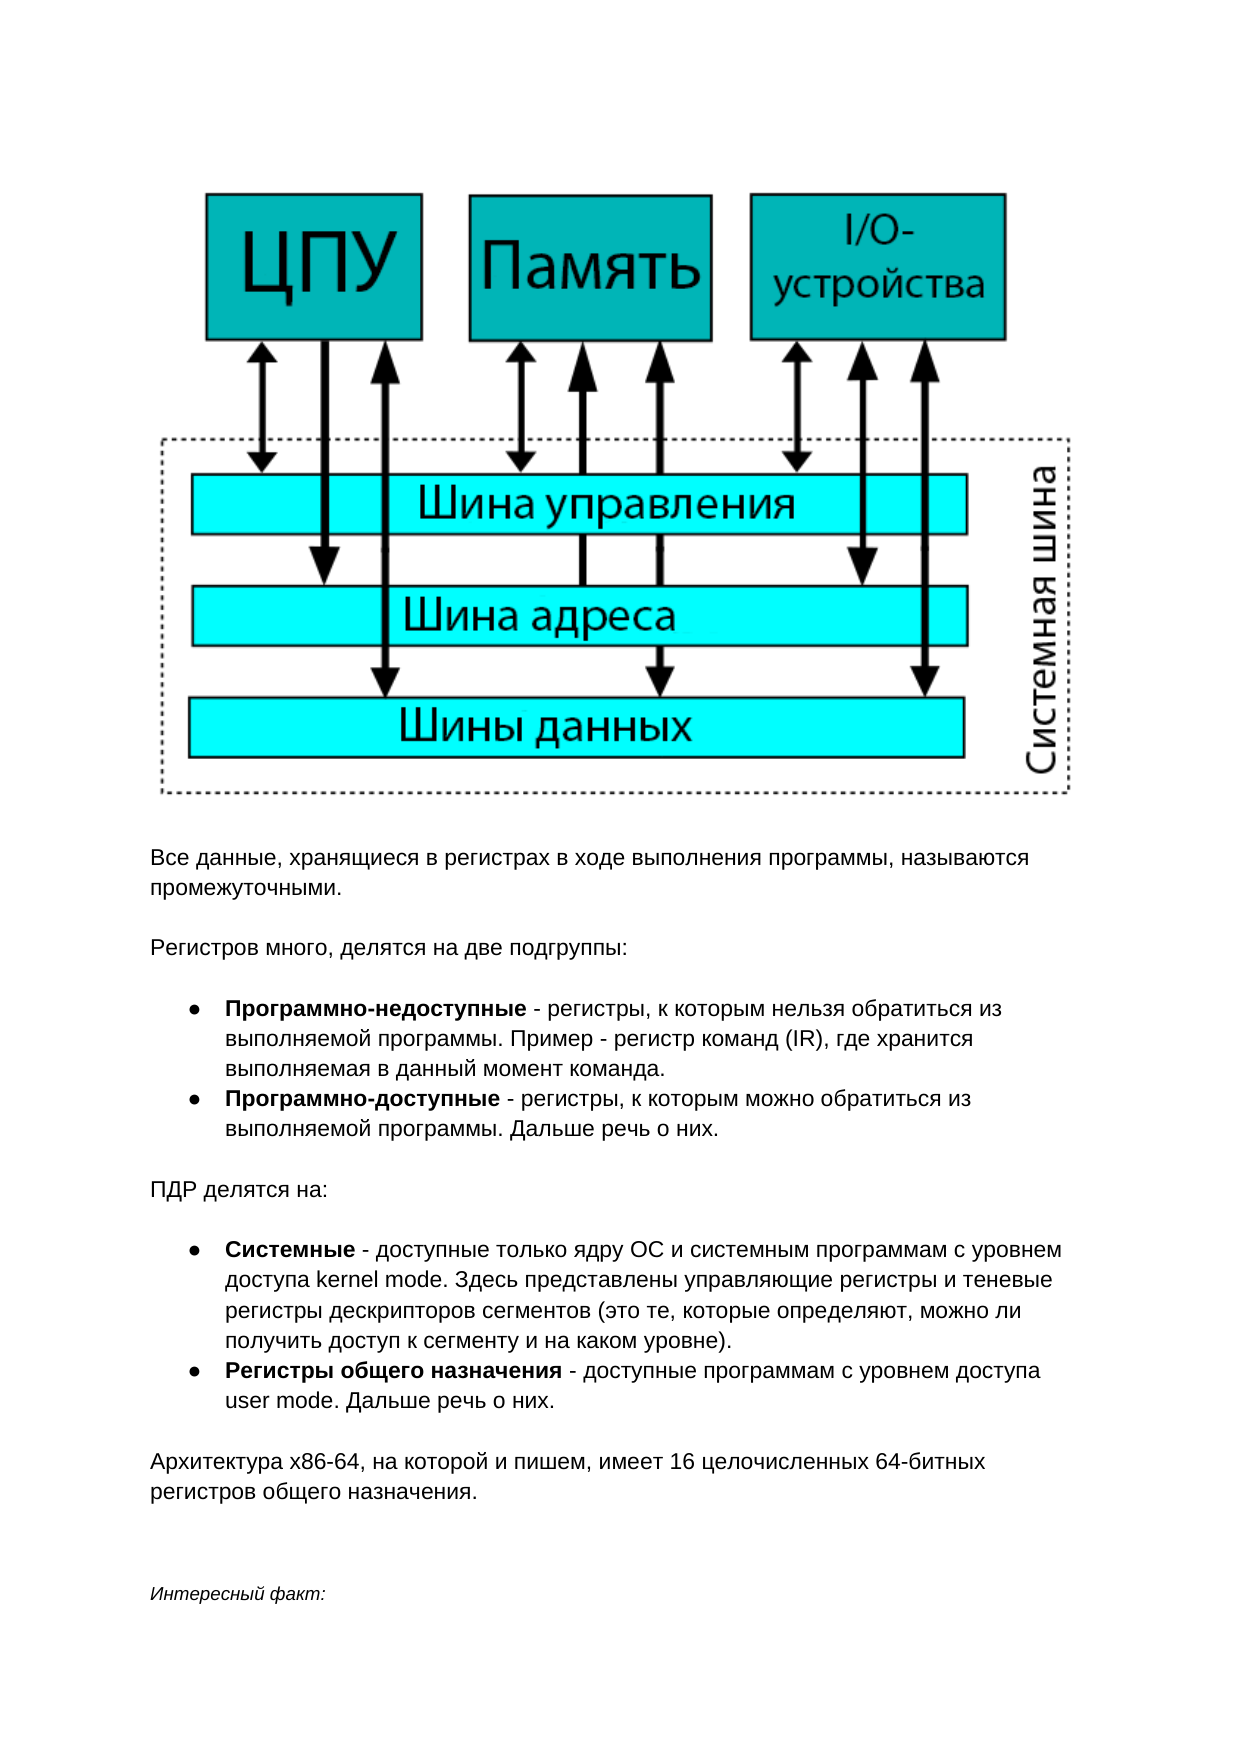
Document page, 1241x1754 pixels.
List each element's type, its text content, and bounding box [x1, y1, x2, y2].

text Интересный факт: [150, 1582, 1090, 1604]
text Все данные, хранящиеся в регистрах в ходе выполнения программы, называются промежуточными. [150, 843, 1090, 900]
list Программно-доступные - регистры, к которым можно обратиться из выполняемой программы. Дальше речь о них. [187, 1085, 1090, 1142]
text Регистров много, делятся на две подгруппы: [150, 934, 1090, 960]
text ПДР делятся на: [150, 1176, 1090, 1202]
picture [150, 150, 1091, 840]
list Программно-недоступные - регистры, к которым нельзя обратиться из выполняемой программы. Пример - регистр команд (IR), где хранится выполняемая в данный момент команда. [187, 994, 1090, 1081]
list Системные - доступные только ядру ОС и системным программам с уровнем доступа kernel mode. Здесь представлены управляющие регистры и теневые регистры дескрипторов сегментов (это те, которые определяют, можно ли получить доступ к сегменту и на каком уровне). [187, 1236, 1090, 1353]
list Регистры общего назначения - доступные программам с уровнем доступа user mode. Дальше речь о них. [187, 1357, 1090, 1413]
text Архитектура x86-64, на которой и пишем, имеет 16 целочисленных 64-битных регистров общего назначения. [150, 1448, 1090, 1504]
